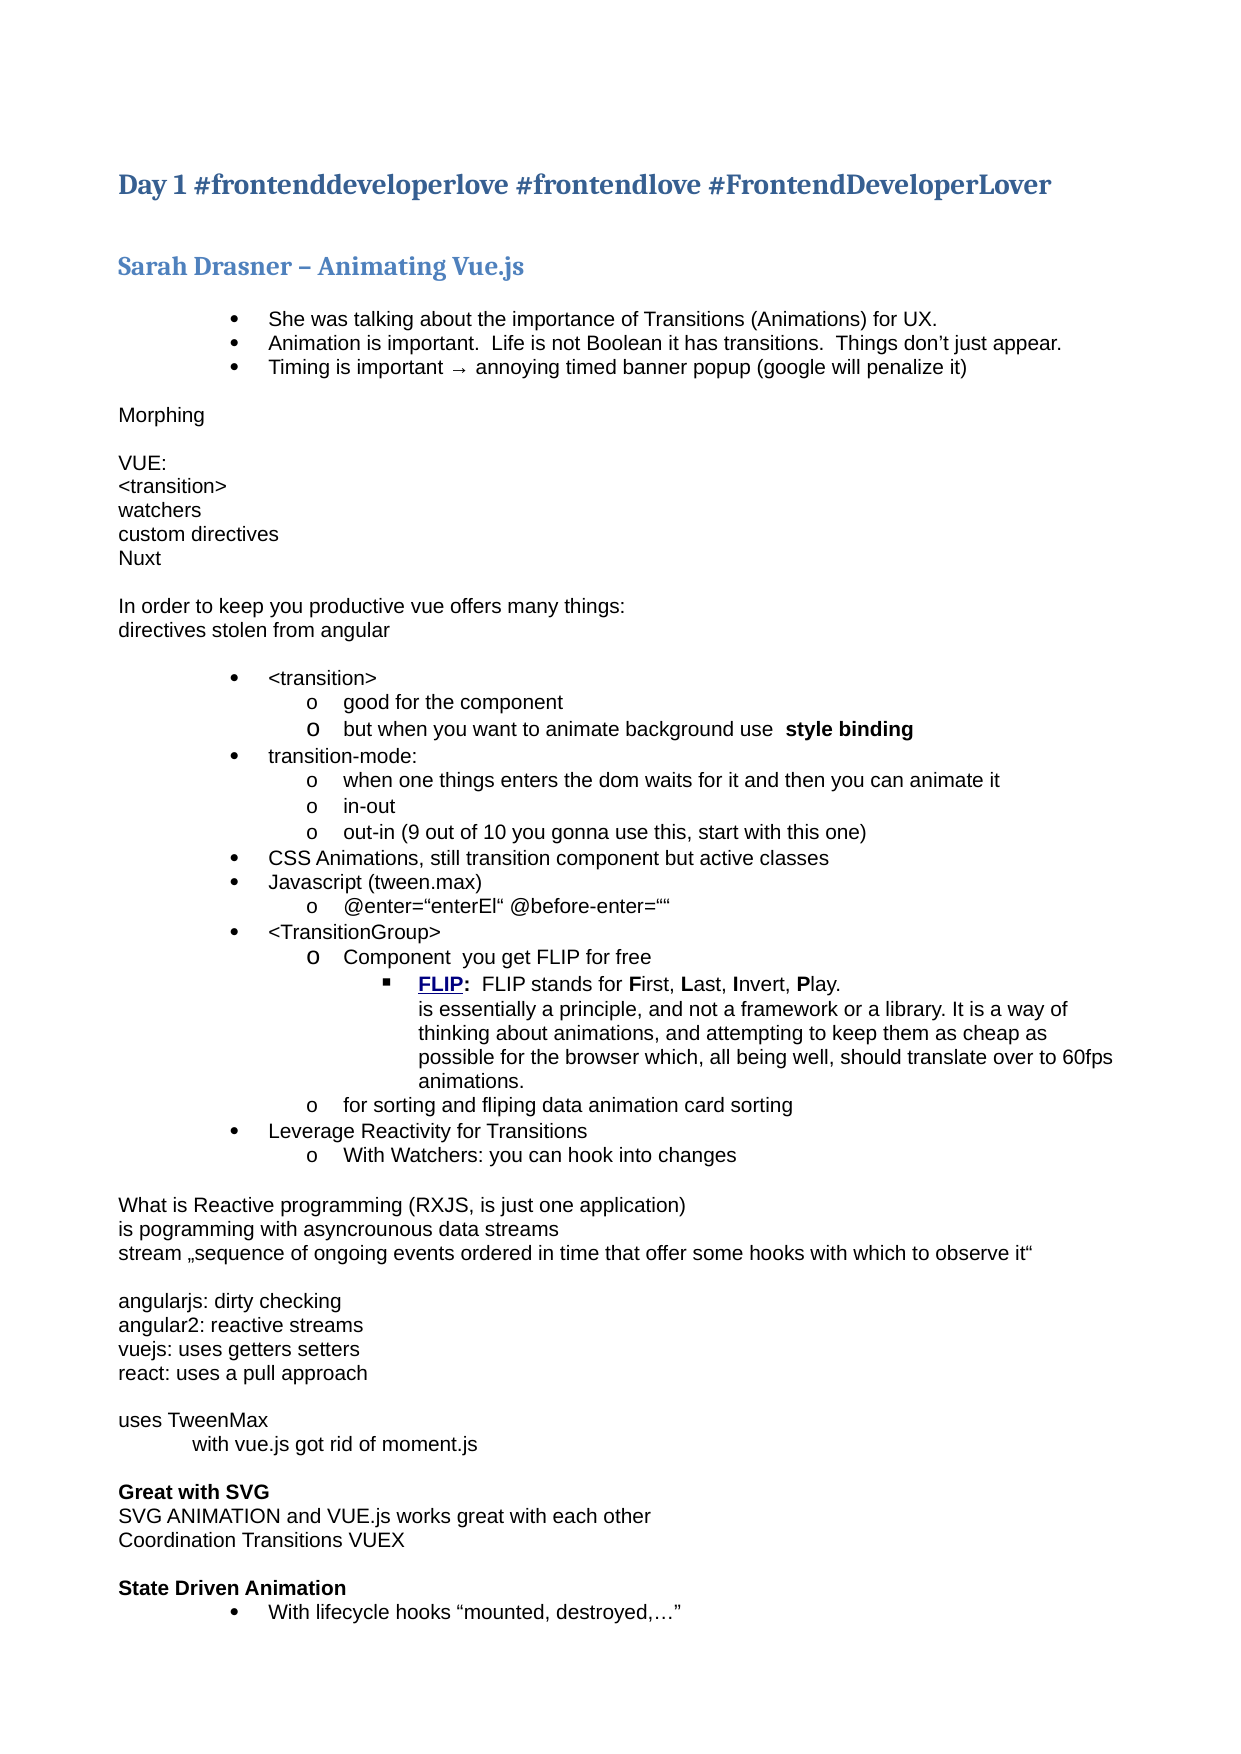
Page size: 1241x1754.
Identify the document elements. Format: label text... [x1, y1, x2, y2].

list Leverage Reactivity for Transitions [231, 1119, 1122, 1143]
text VUE: [118, 450, 1122, 474]
list out-in (9 out of 10 you gonna use this, start with this one) [306, 820, 1122, 846]
text angular2: reactive streams [118, 1312, 1122, 1336]
text watchers [118, 498, 1122, 522]
text stream „sequence of ongoing events ordered in time that offer some hooks with which to observe it“ [118, 1241, 1122, 1264]
list transition-mode: [231, 744, 1122, 768]
list in-out [306, 794, 1122, 820]
list FLIP: FLIP stands for First, Last, Invert, Play. is essentially a principle, and not a framework or a library. It is a way of thinking about animations, and attempting to keep them as cheap as possible for the browser which, all being well, should translate over to 60fps animations. [381, 972, 1122, 1093]
list With Watchers: you can hook into changes [306, 1143, 1122, 1169]
list but when you want to animate background use style binding [306, 716, 1122, 744]
list CSS Animations, still transition component but active classes [231, 846, 1122, 870]
text angularjs: dirty checking [118, 1288, 1122, 1312]
text uses TweenMax [118, 1408, 1122, 1432]
text with vue.js got rid of moment.js [118, 1432, 1122, 1456]
text Morphing [118, 402, 1122, 426]
list <transition> [231, 666, 1122, 690]
text State Driven Animation [118, 1576, 1122, 1600]
text vuejs: uses getters setters [118, 1336, 1122, 1360]
list when one things enters the dom waits for it and then you can animate it [306, 768, 1122, 794]
list She was talking about the importance of Transitions (Animations) for UX. [231, 306, 1122, 330]
list @enter=“enterEl“ @before-enter=““ [306, 894, 1122, 920]
list Javascript (tween.max) [231, 870, 1122, 894]
text <transition> [118, 474, 1122, 498]
text Great with SVG SVG ANIMATION and VUE.js works great with each other [118, 1480, 1122, 1528]
text In order to keep you productive vue offers many things: directives stolen from angular [118, 594, 1122, 642]
list Component you get FLIP for free [306, 944, 1122, 972]
list for sorting and fliping data animation card sorting [306, 1093, 1122, 1119]
text What is Reactive programming (RXJS, is just one application) [118, 1193, 1122, 1217]
list good for the component [306, 690, 1122, 716]
text custom directives [118, 522, 1122, 546]
subtitle Day 1 #frontenddeveloperlove #frontendlove #FrontendDeveloperLover [118, 168, 1122, 202]
text is pogramming with asyncrounous data streams [118, 1217, 1122, 1241]
list With lifecycle hooks “mounted, destroyed,…” [231, 1600, 1122, 1624]
text Nuxt [118, 546, 1122, 570]
list Animation is important. Life is not Boolean it has transitions. Things don’t just appear. [231, 330, 1122, 354]
text react: uses a pull approach [118, 1360, 1122, 1384]
text Coordination Transitions VUEX [118, 1528, 1122, 1552]
subtitle Sarah Drasner – Animating Vue.js [118, 251, 1122, 282]
list <TransitionGroup> [231, 920, 1122, 944]
list Timing is important → annoying timed banner popup (google will penalize it) [231, 354, 1122, 378]
